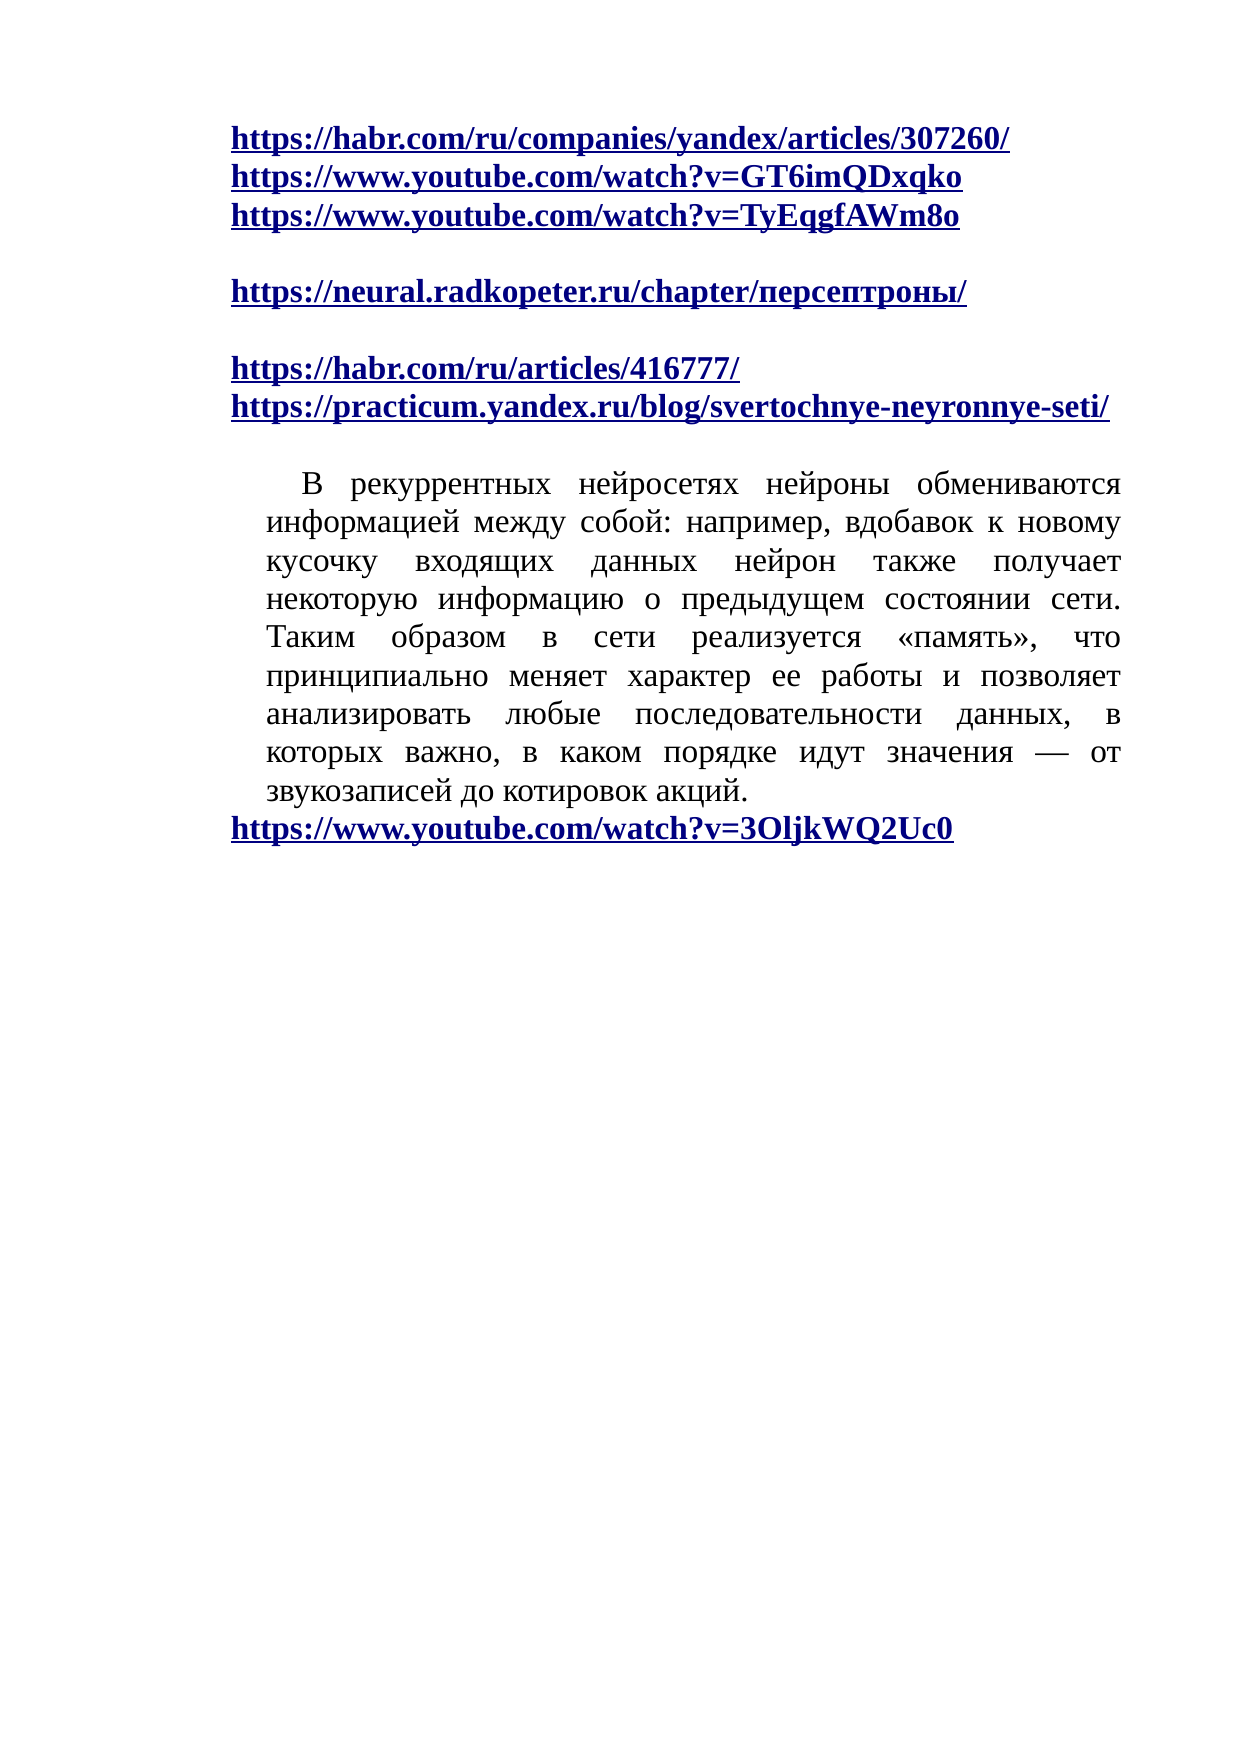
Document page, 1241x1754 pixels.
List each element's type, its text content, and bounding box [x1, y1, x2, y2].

text В рекуррентных нейросетях нейроны обмениваются информацией между собой: например, вдобавок к новому кусочку входящих данных нейрон также получает некоторую информацию о предыдущем состоянии сети. Таким образом в сети реализуется «память», что принципиально меняет характер ее работы и позволяет анализировать любые последовательности данных, в которых важно, в каком порядке идут значения — от звукозаписей до котировок акций. [266, 463, 1122, 808]
text https://neural.radkopeter.ru/chapter/персептроны/ [231, 271, 1122, 310]
text https://www.youtube.com/watch?v=3OljkWQ2Uc0 [231, 808, 1122, 846]
text https://habr.com/ru/articles/416777/ [231, 348, 1122, 386]
text https://habr.com/ru/companies/yandex/articles/307260/ [231, 118, 1122, 156]
text https://www.youtube.com/watch?v=TyEqgfAWm8o [231, 195, 1122, 233]
text https://www.youtube.com/watch?v=GT6imQDxqko [231, 156, 1122, 195]
text https://practicum.yandex.ru/blog/svertochnye-neyronnye-seti/ [231, 386, 1122, 425]
